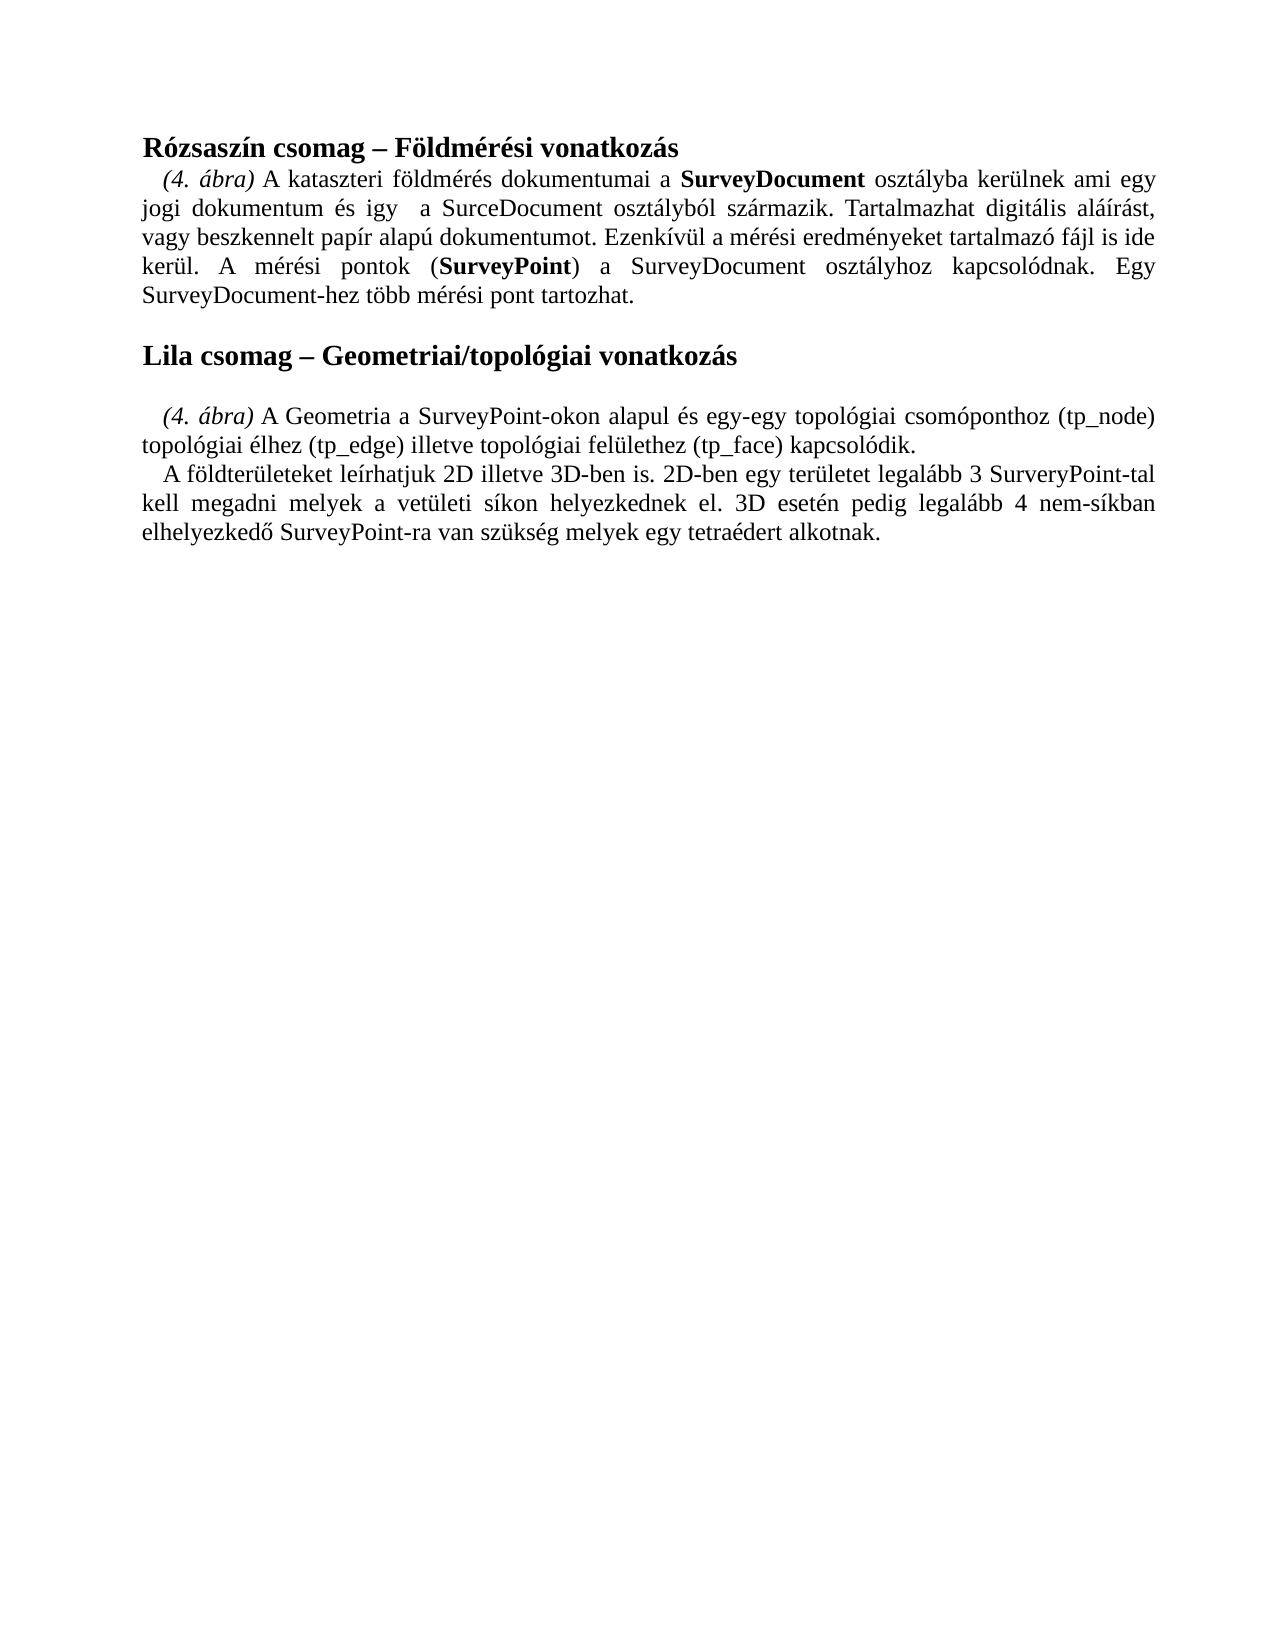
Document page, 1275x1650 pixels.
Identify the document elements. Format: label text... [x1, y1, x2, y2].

text A földterületeket leírhatjuk 2D illetve 3D-ben is. 2D-ben egy területet legalább 3 SurveryPoint-tal kell megadni melyek a vetületi síkon helyezkednek el. 3D esetén pedig legalább 4 nem-síkban elhelyezkedő SurveyPoint-ra van szükség melyek egy tetraédert alkotnak. [142, 459, 1156, 546]
text Lila csomag – Geometriai/topológiai vonatkozás [142, 338, 1156, 372]
text Rózsaszín csomag – Földmérési vonatkozás [142, 130, 1156, 164]
text (4. ábra) A kataszteri földmérés dokumentumai a SurveyDocument osztályba kerülnek ami egy jogi dokumentum és igy a SurceDocument osztályból származik. Tartalmazhat digitális aláírást, vagy beszkennelt papír alapú dokumentumot. Ezenkívül a mérési eredményeket tartalmazó fájl is ide kerül. A mérési pontok (SurveyPoint) a SurveyDocument osztályhoz kapcsolódnak. Egy SurveyDocument-hez több mérési pont tartozhat. [142, 164, 1156, 309]
text (4. ábra) A Geometria a SurveyPoint-okon alapul és egy-egy topológiai csomóponthoz (tp_node) topológiai élhez (tp_edge) illetve topológiai felülethez (tp_face) kapcsolódik. [142, 401, 1156, 459]
